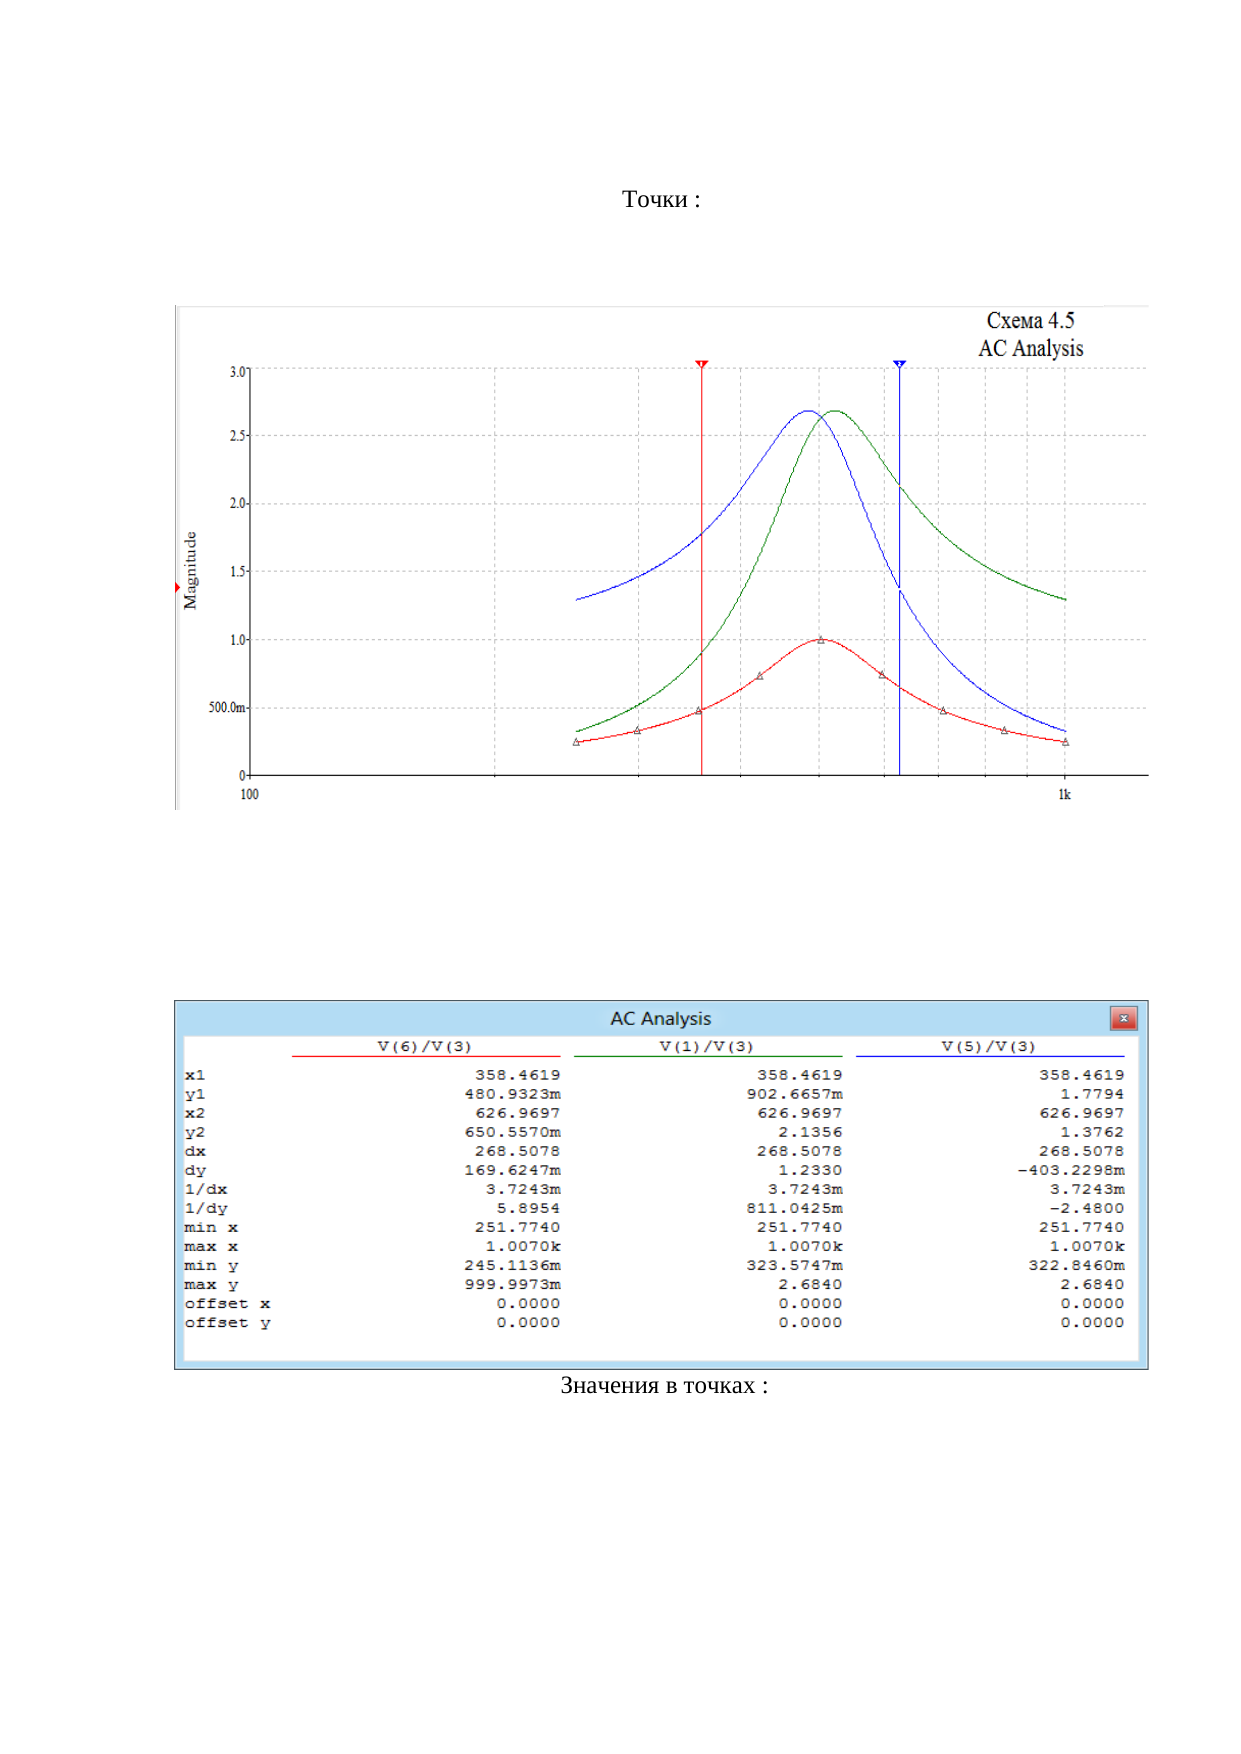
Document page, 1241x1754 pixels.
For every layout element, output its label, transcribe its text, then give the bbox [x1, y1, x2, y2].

picture [174, 1000, 1149, 1370]
text Точки : Значения в точках : [177, 118, 1152, 1398]
